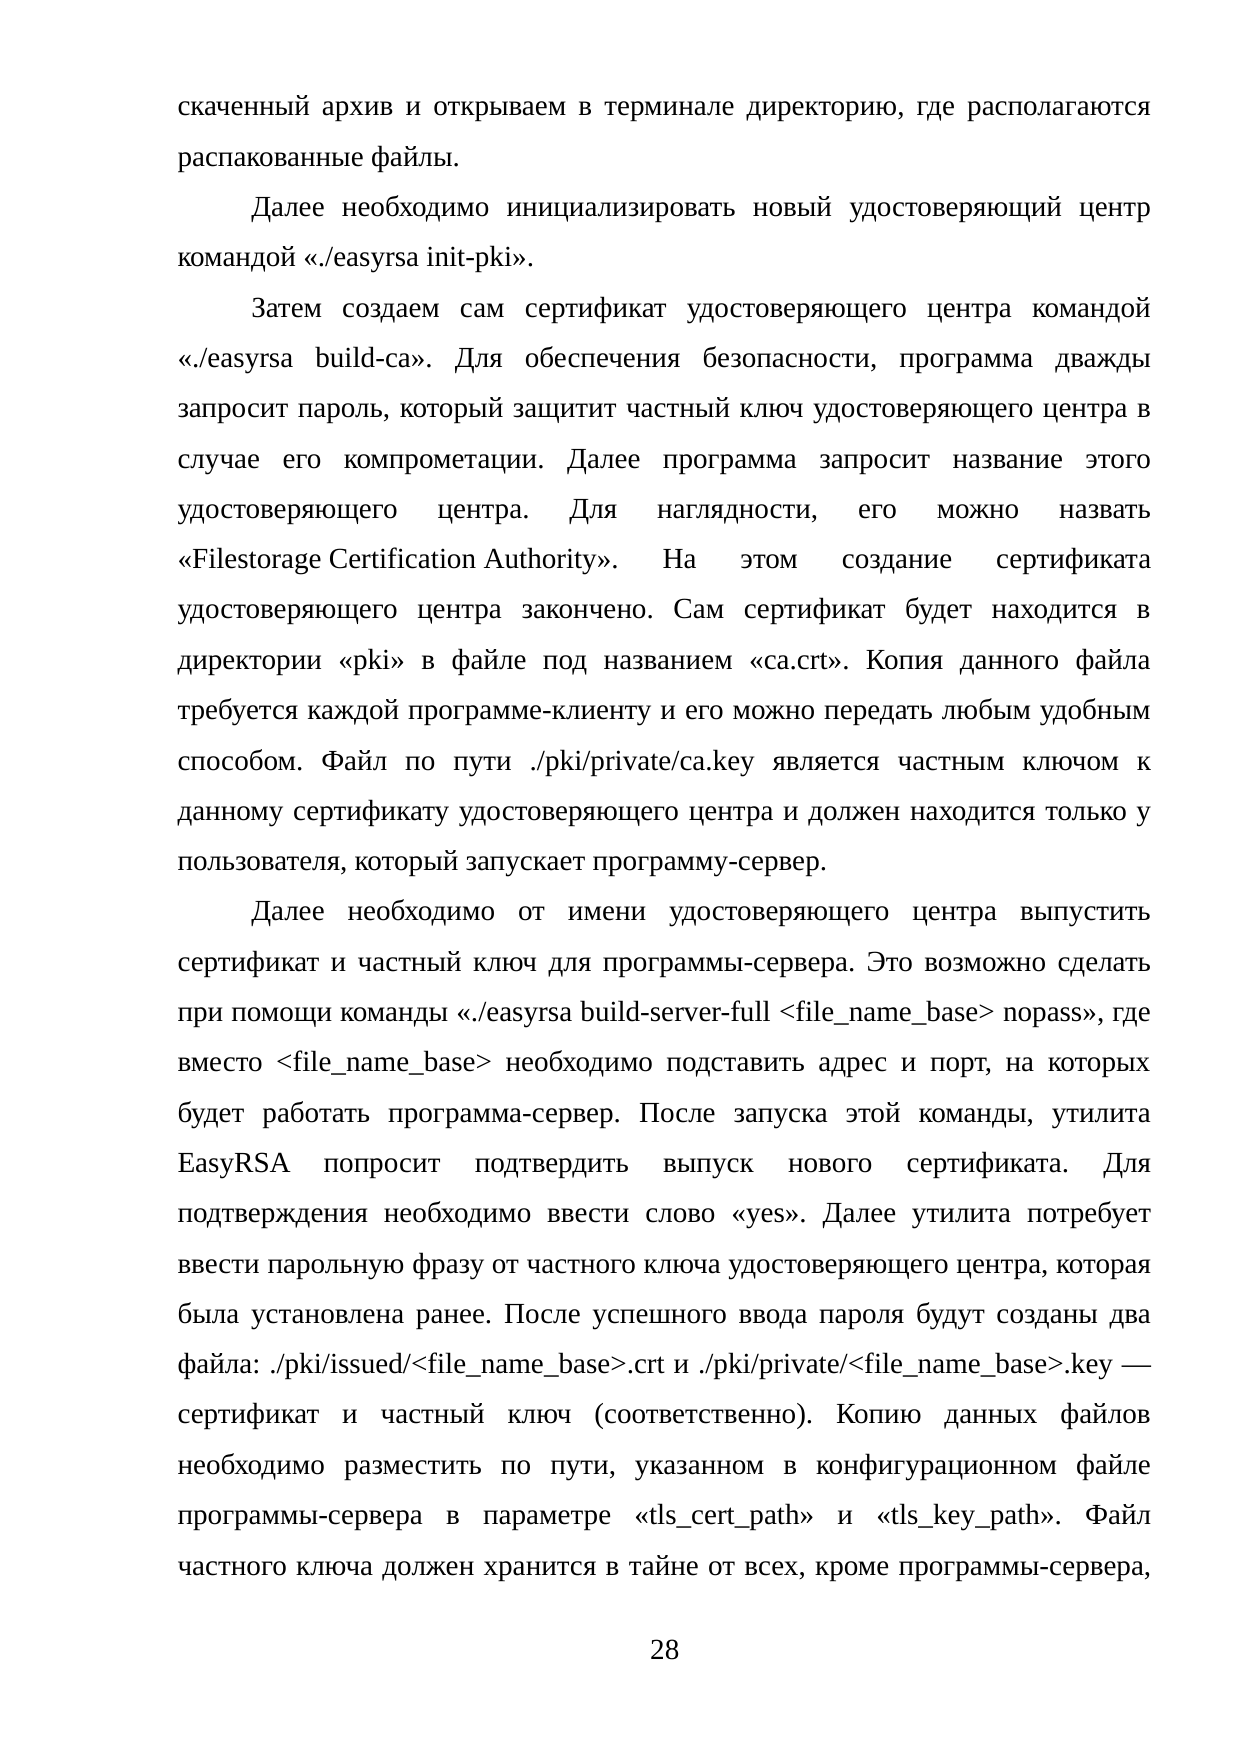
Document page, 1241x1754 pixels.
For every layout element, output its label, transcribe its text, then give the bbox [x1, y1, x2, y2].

text Далее необходимо инициализировать новый удостоверяющий центр командой «./easyrsa init-pki». [177, 189, 1152, 273]
text Далее необходимо от имени удостоверяющего центра выпустить сертификат и частный ключ для программы-сервера. Это возможно сделать при помощи команды «./easyrsa build-server-full <file_name_base> nopass», где вместо <file_name_base> необходимо подставить адрес и порт, на которых будет работать программа-сервер. После запуска этой команды, утилита EasyRSA попросит подтвердить выпуск нового сертификата. Для подтверждения необходимо ввести слово «yes». Далее утилита потребует ввести парольную фразу от частного ключа удостоверяющего центра, которая была установлена ранее. После успешного ввода пароля будут созданы два файла: ./pki/issued/<file_name_base>.crt и ./pki/private/<file_name_base>.key — сертификат и частный ключ (соответственно). Копию данных файлов необходимо разместить по пути, указанном в конфигурационном файле программы-сервера в параметре «tls_cert_path» и «tls_key_path». Файл частного ключа должен хранится в тайне от всех, кроме программы-сервера, [177, 893, 1152, 1581]
text скаченный архив и открываем в терминале директорию, где располагаются распакованные файлы. [177, 88, 1152, 172]
text Затем создаем сам сертификат удостоверяющего центра командой «./easyrsa build-ca». Для обеспечения безопасности, программа дважды запросит пароль, который защитит частный ключ удостоверяющего центра в случае его компрометации. Далее программа запросит название этого удостоверяющего центра. Для наглядности, его можно назвать «Filestorage Certification Authority». На этом создание сертификата удостоверяющего центра закончено. Сам сертификат будет находится в директории «pki» в файле под названием «ca.crt». Копия данного файла требуется каждой программе-клиенту и его можно передать любым удобным способом. Файл по пути ./pki/private/ca.key является частным ключом к данному сертификату удостоверяющего центра и должен находится только у пользователя, который запускает программу-сервер. [177, 290, 1152, 877]
